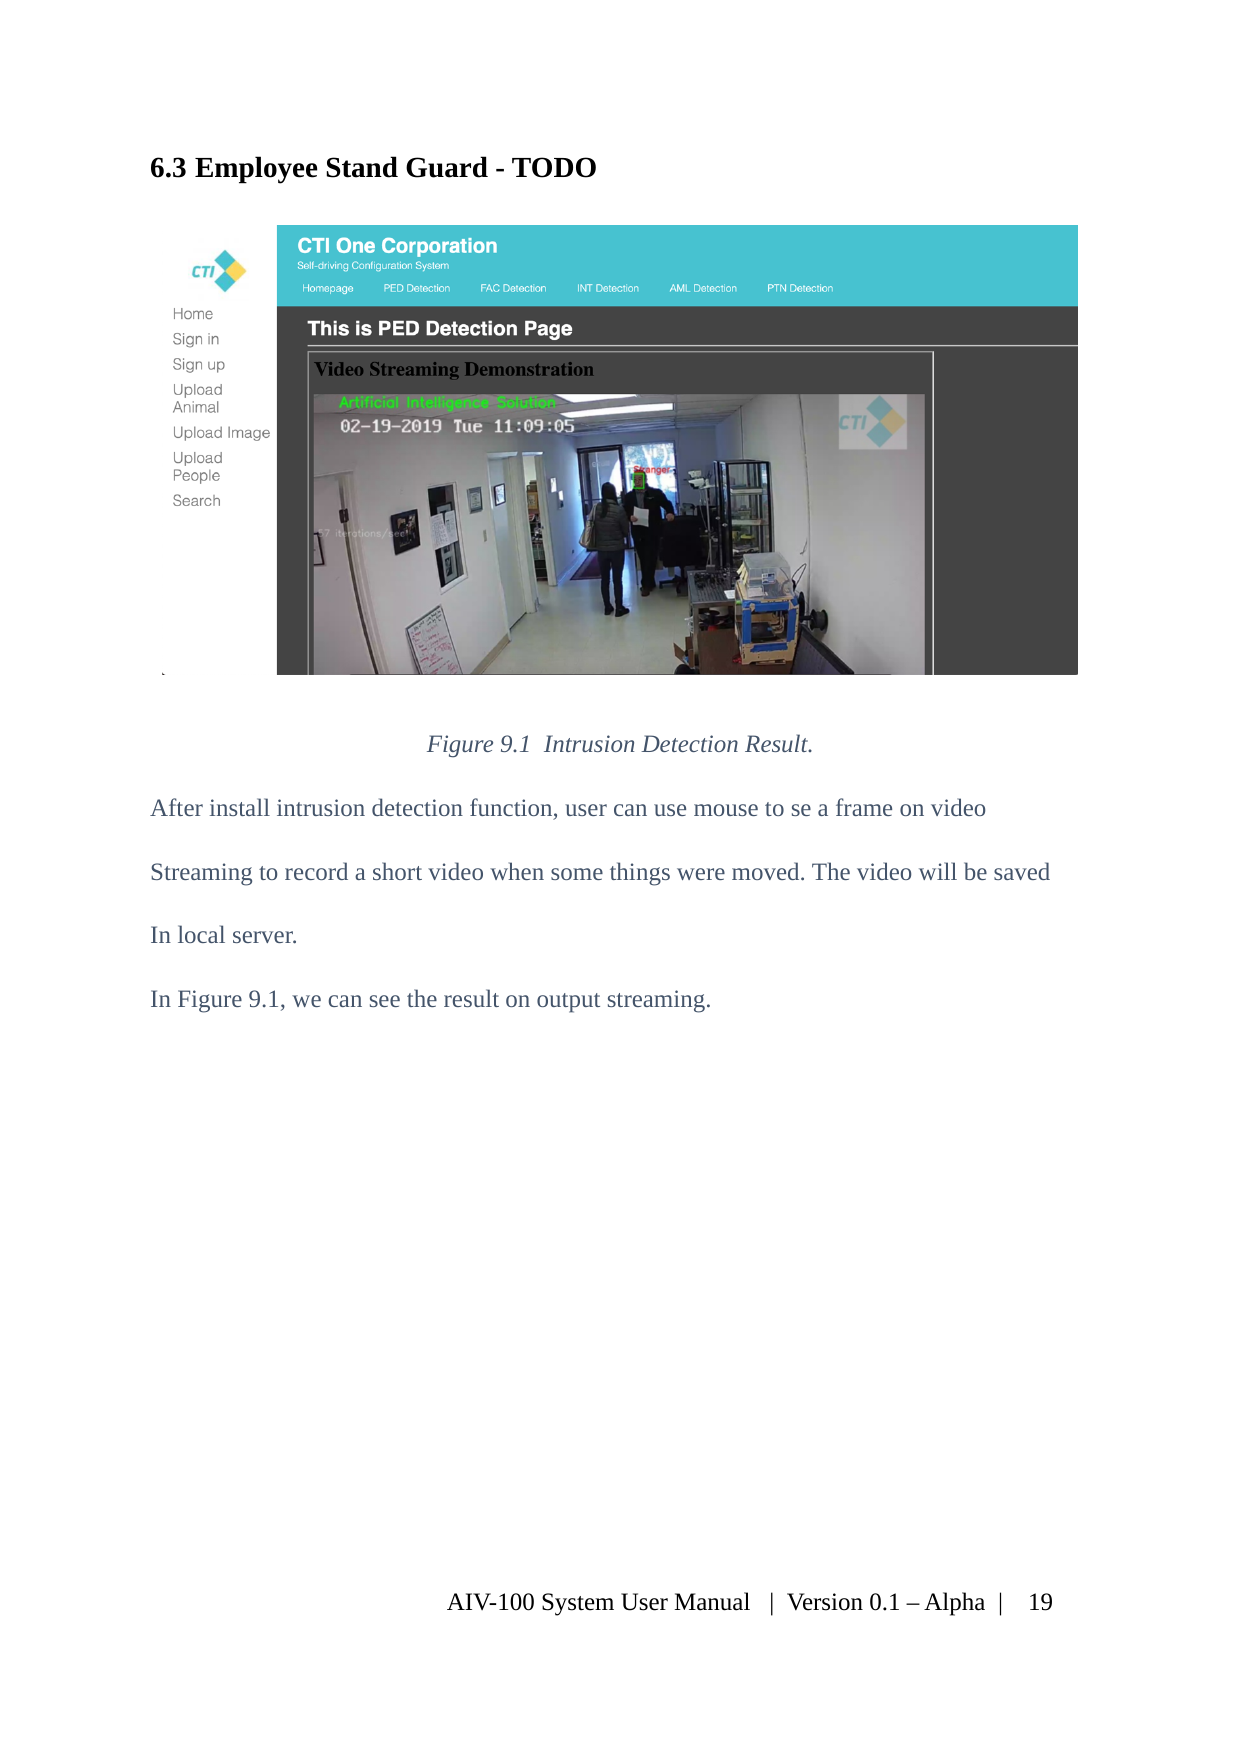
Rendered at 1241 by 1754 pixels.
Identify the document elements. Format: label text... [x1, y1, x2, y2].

text In Figure 9.1, we can see the result on output streaming. [150, 984, 1090, 1013]
picture [162, 225, 1078, 675]
text Streaming to record a short video when some things were moved. The video will be saved [150, 857, 1090, 885]
text In local server. [150, 921, 1090, 949]
text After install intrusion detection function, user can use mouse to se a frame on video [150, 793, 1090, 821]
subtitle Employee Stand Guard - TODO [150, 150, 1090, 183]
text Figure 9.1 Intrusion Detection Result. [150, 729, 1090, 757]
